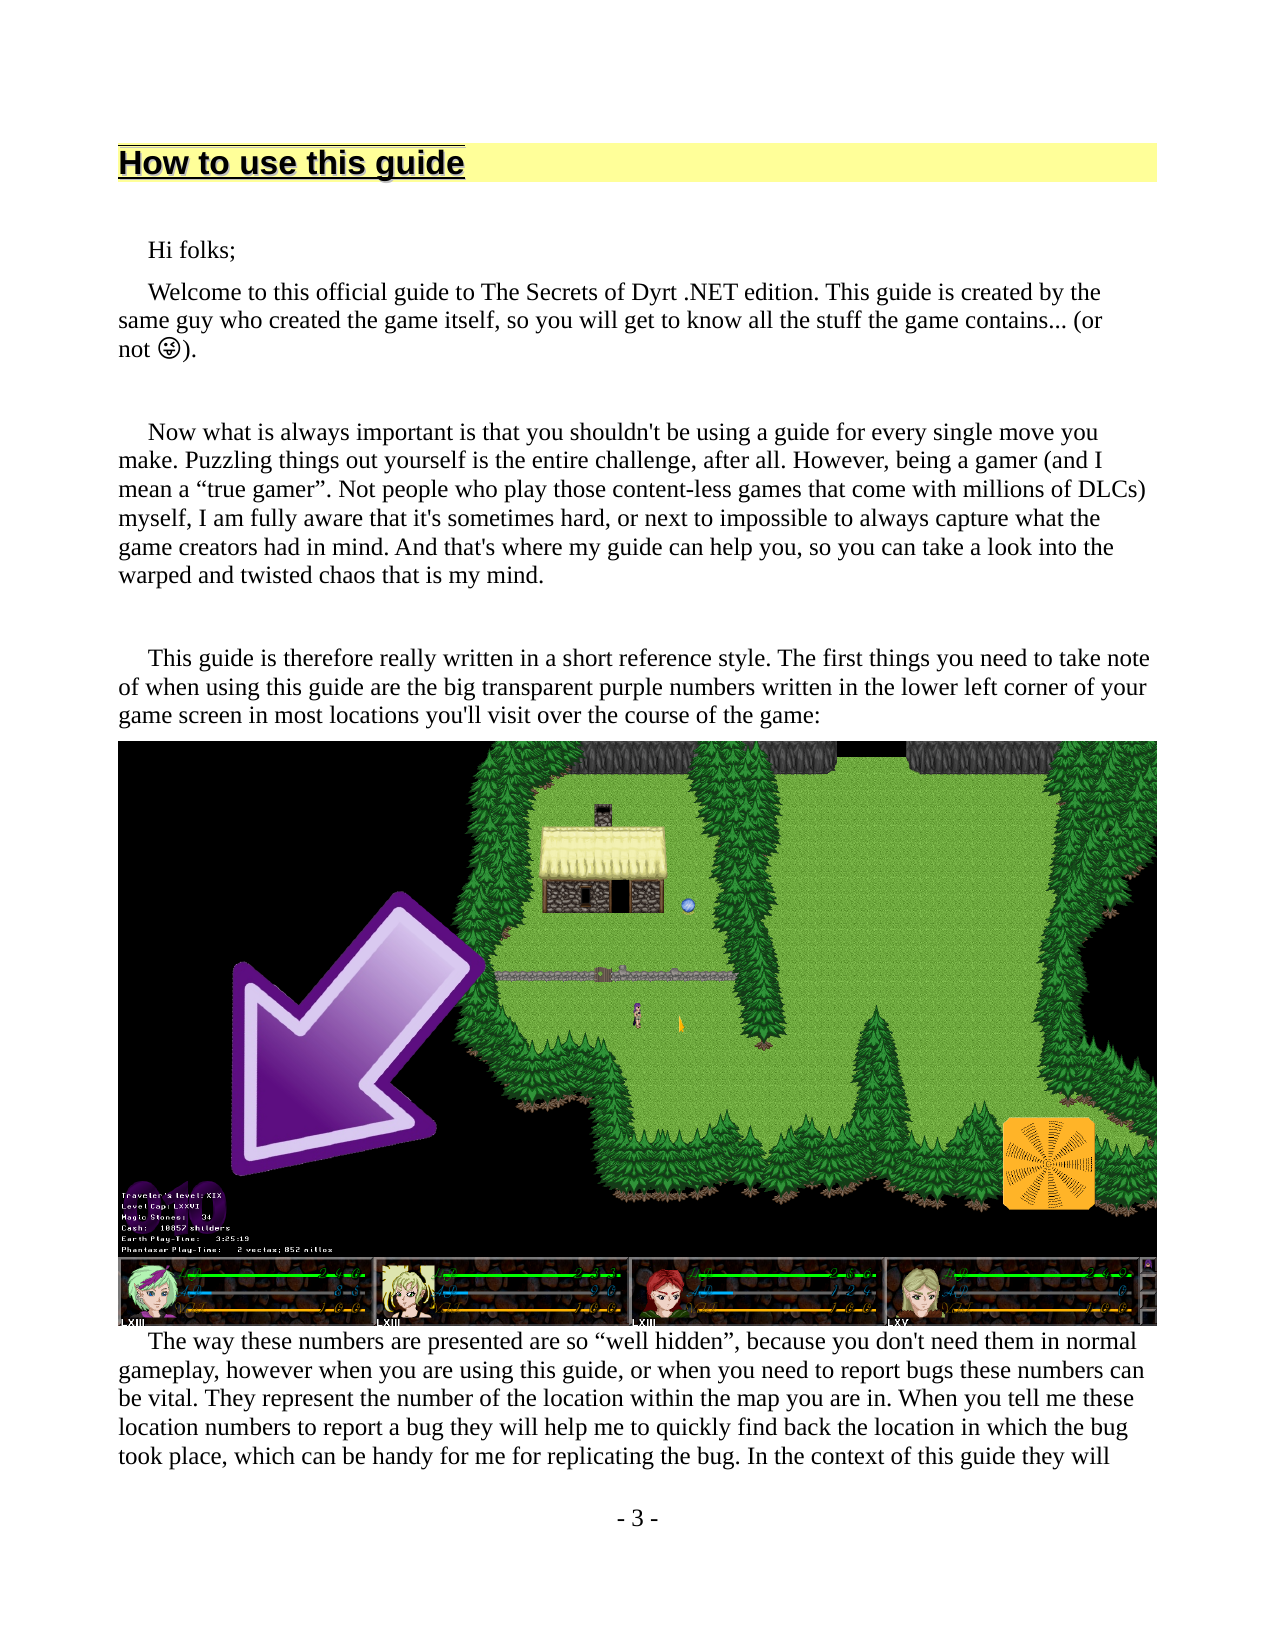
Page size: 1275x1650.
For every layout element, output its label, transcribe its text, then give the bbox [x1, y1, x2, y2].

text Hi folks; [118, 236, 1157, 264]
text Welcome to this official guide to The Secrets of Dyrt .NET edition. This guide is created by the same guy who created the game itself, so you will get to know all the stuff the game contains... (or not 😜). [118, 277, 1157, 363]
subtitle How to use this guide [118, 143, 1157, 182]
picture [118, 741, 1157, 1326]
text Now what is always important is that you shouldn't be using a guide for every single move you make. Puzzling things out yourself is the entire challenge, after all. However, being a gamer (and I mean a “true gamer”. Not people who play those content-less games that come with millions of DLCs) myself, I am fully aware that it's sometimes hard, or next to impossible to always capture what the game creators had in mind. And that's where my guide can help you, so you can take a look into the warped and twisted chaos that is my mind. [118, 417, 1157, 589]
text This guide is therefore really written in a short reference style. The first things you need to take note of when using this guide are the big transparent purple numbers written in the lower left corner of your game screen in most locations you'll visit over the course of the game: [118, 643, 1157, 729]
text The way these numbers are presented are so “well hidden”, because you don't need them in normal gameplay, however when you are using this guide, or when you need to report bugs these numbers can be vital. They represent the number of the location within the map you are in. When you tell me these location numbers to report a bug they will help me to quickly find back the location in which the bug took place, which can be handy for me for replicating the bug. In the context of this guide they will [118, 1326, 1157, 1470]
